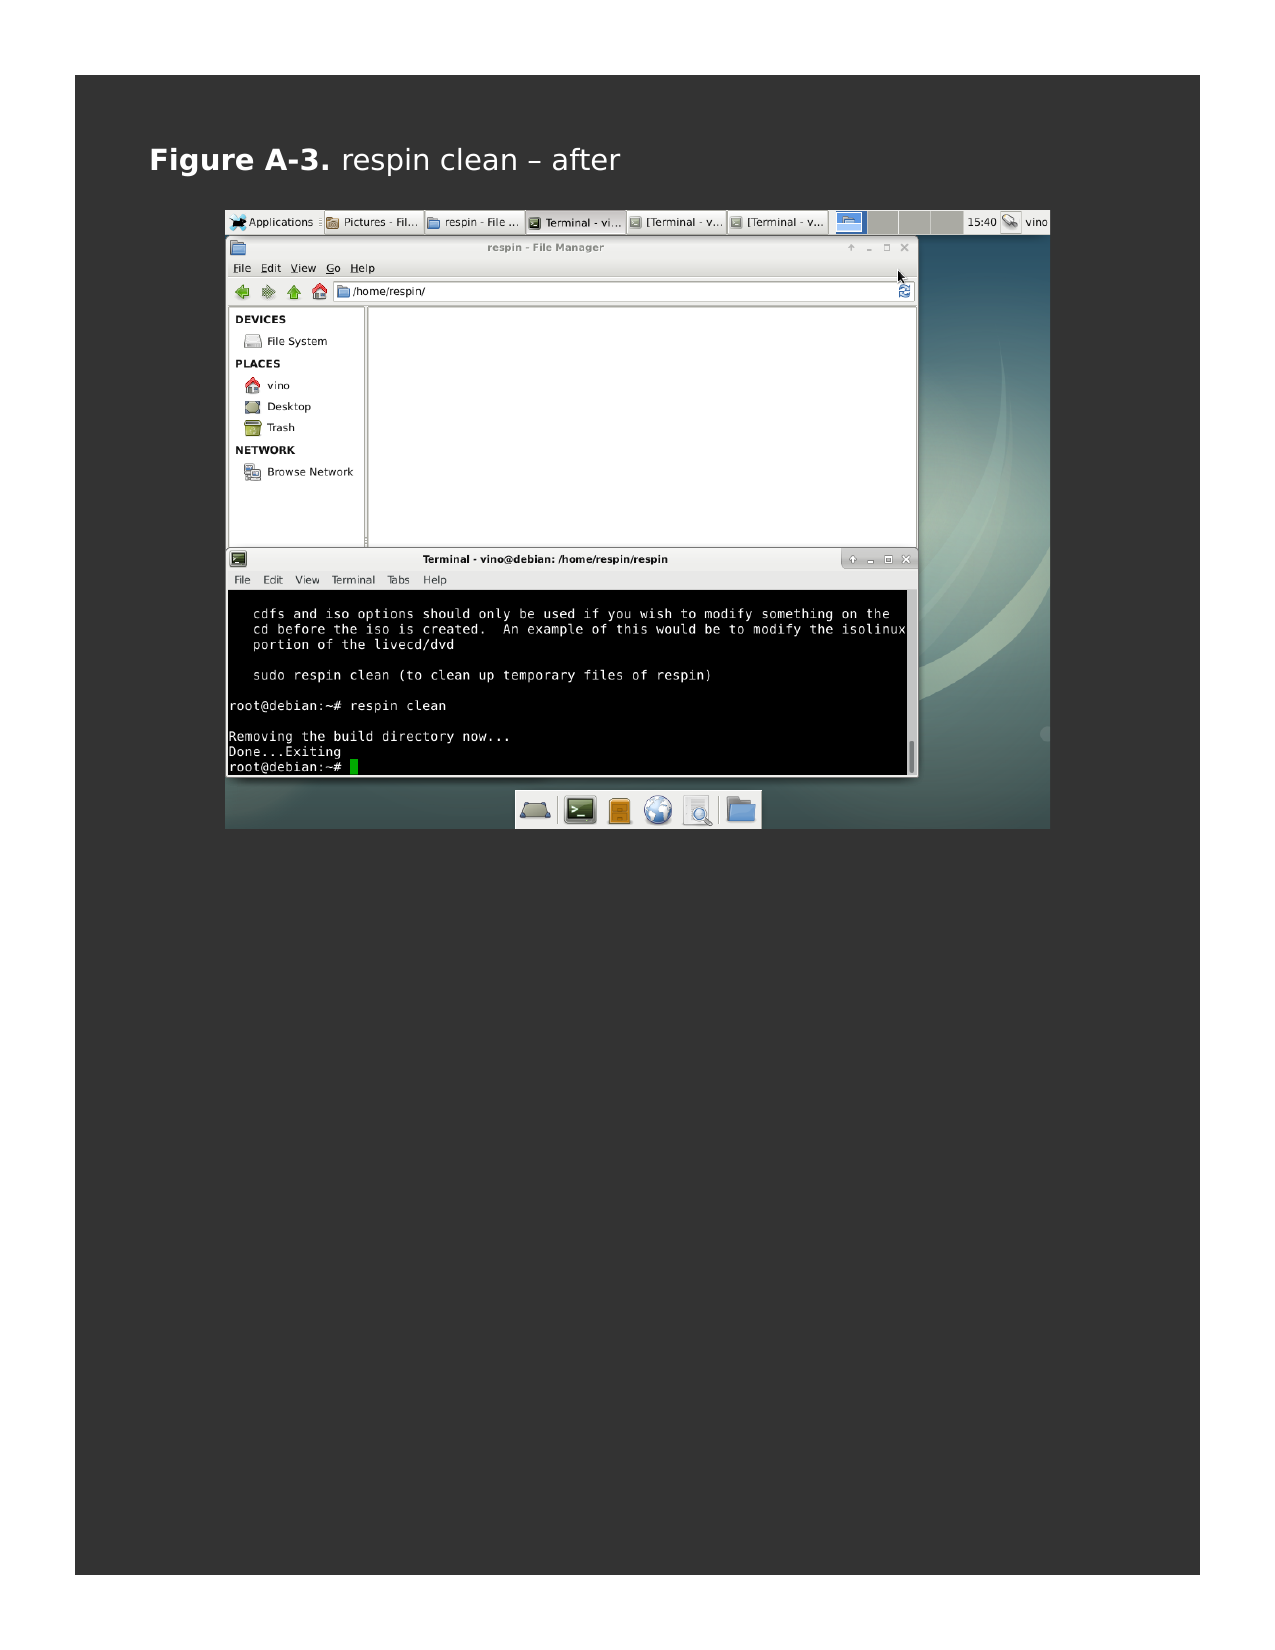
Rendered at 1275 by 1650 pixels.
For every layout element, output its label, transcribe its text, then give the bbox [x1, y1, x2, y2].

picture [225, 210, 1050, 829]
text Figure A-3. respin clean – after [75, 143, 1200, 177]
